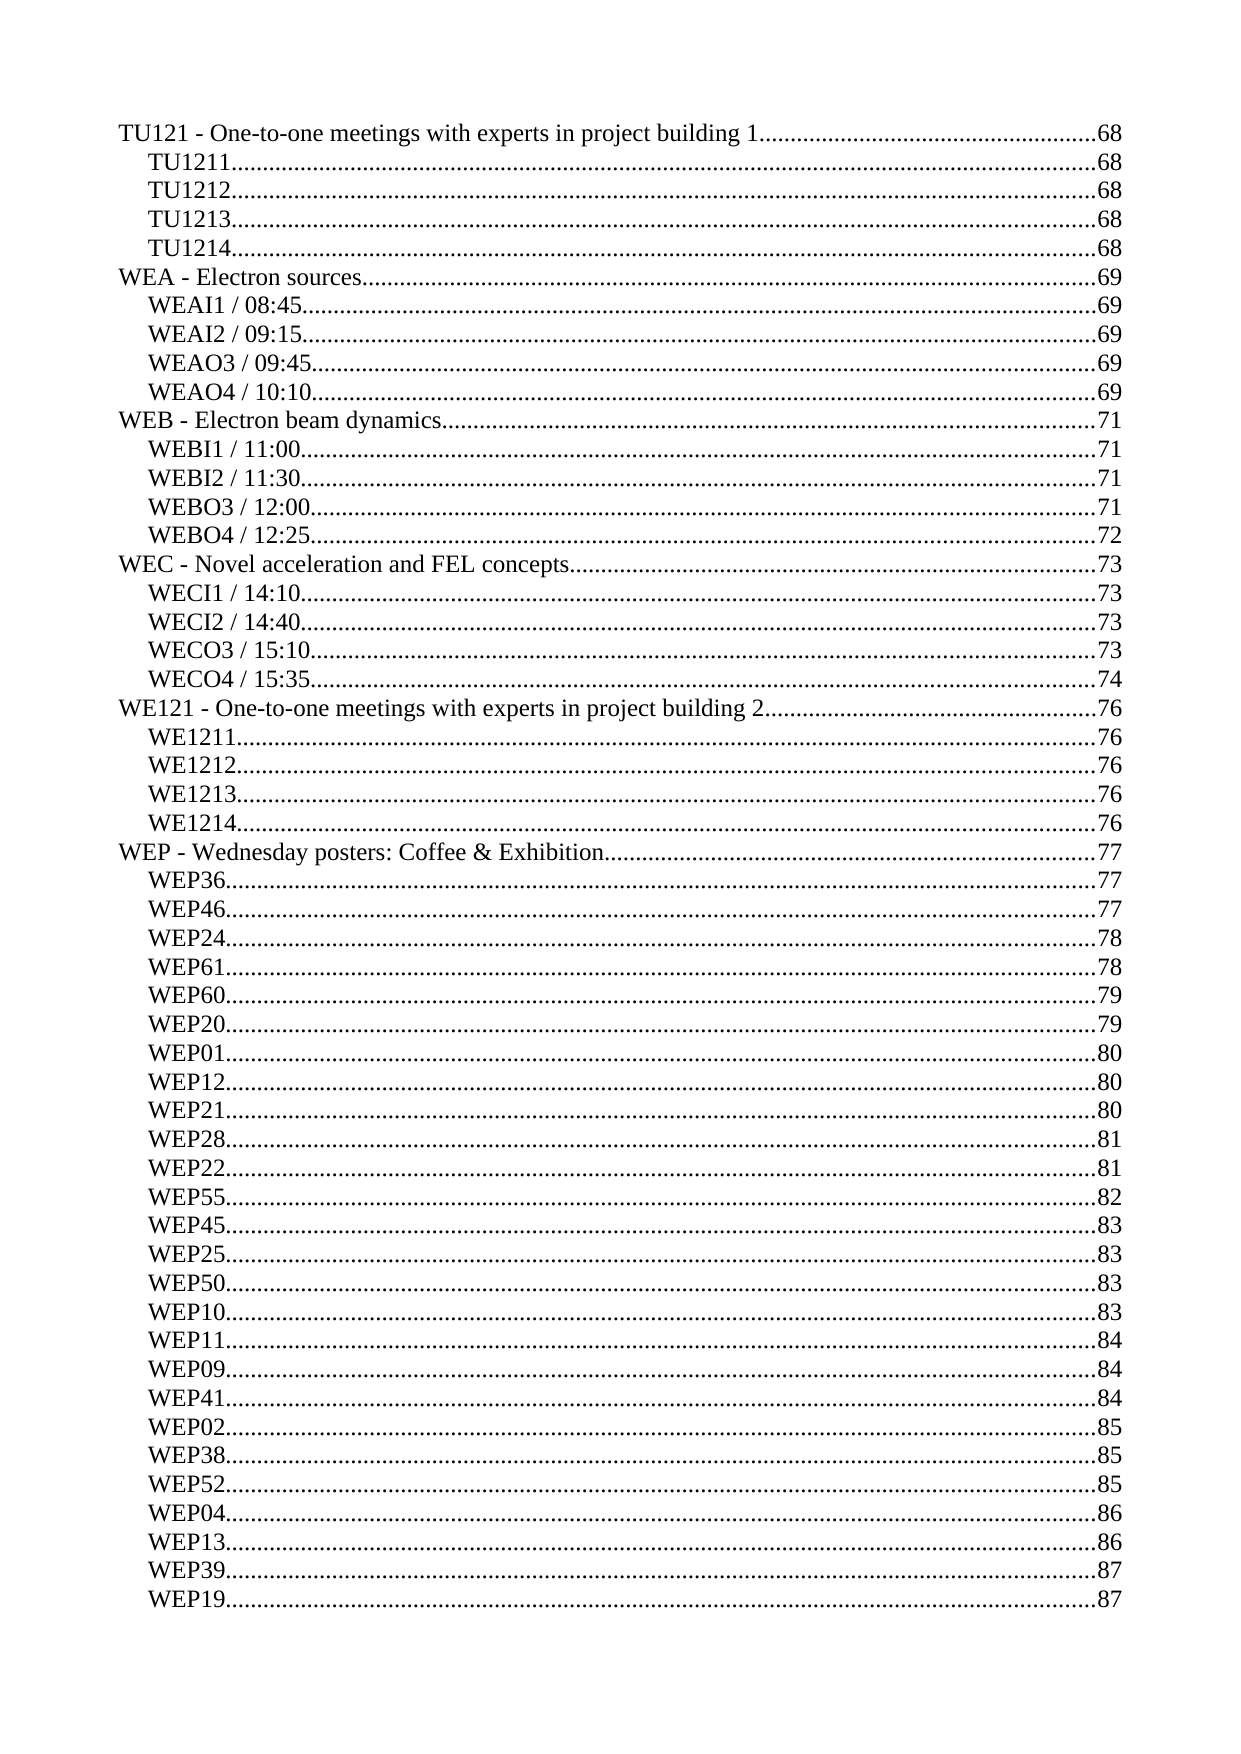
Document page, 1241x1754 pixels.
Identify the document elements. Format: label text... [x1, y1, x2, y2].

text WEP36 77 [148, 866, 1122, 894]
text WEP13 86 [148, 1527, 1122, 1556]
text WEAI1 / 08:45 69 [148, 291, 1122, 319]
text WECI1 / 14:10 73 [148, 578, 1122, 607]
text WEBI1 / 11:00 71 [148, 434, 1122, 463]
text TU1212 68 [148, 176, 1122, 204]
text WEB - Electron beam dynamics 71 [118, 406, 1122, 434]
text WEP38 85 [148, 1441, 1122, 1469]
text TU121 - One-to-one meetings with experts in project building 1 68 [118, 118, 1122, 147]
text WEBO3 / 12:00 71 [148, 492, 1122, 521]
text WECI2 / 14:40 73 [148, 607, 1122, 636]
text TU1211 68 [148, 147, 1122, 176]
text WEP10 83 [148, 1297, 1122, 1326]
text WE121 - One-to-one meetings with experts in project building 2 76 [118, 693, 1122, 722]
text WEP09 84 [148, 1354, 1122, 1383]
text WEP11 84 [148, 1326, 1122, 1354]
text WEC - Novel acceleration and FEL concepts 73 [118, 549, 1122, 578]
text WEP41 84 [148, 1383, 1122, 1412]
text WEP39 87 [148, 1556, 1122, 1584]
text WEP25 83 [148, 1239, 1122, 1268]
text WEP02 85 [148, 1412, 1122, 1441]
text WEP46 77 [148, 894, 1122, 923]
text WEP60 79 [148, 981, 1122, 1009]
text WECO3 / 15:10 73 [148, 636, 1122, 664]
text WEP19 87 [148, 1584, 1122, 1613]
text WEP01 80 [148, 1038, 1122, 1067]
text WEP04 86 [148, 1498, 1122, 1527]
text WEP21 80 [148, 1096, 1122, 1124]
text WE1213 76 [148, 779, 1122, 808]
text WEP - Wednesday posters: Coffee & Exhibition 77 [118, 837, 1122, 866]
text WEP52 85 [148, 1469, 1122, 1498]
text WEP55 82 [148, 1182, 1122, 1211]
text TU1214 68 [148, 233, 1122, 262]
text WEAO4 / 10:10 69 [148, 377, 1122, 406]
text WEP45 83 [148, 1211, 1122, 1239]
text WEP12 80 [148, 1067, 1122, 1096]
text WEBI2 / 11:30 71 [148, 463, 1122, 492]
text WEA - Electron sources 69 [118, 262, 1122, 291]
text WE1214 76 [148, 808, 1122, 837]
text WEP61 78 [148, 952, 1122, 981]
text WEAO3 / 09:45 69 [148, 348, 1122, 377]
text WEP20 79 [148, 1009, 1122, 1038]
text WEP28 81 [148, 1124, 1122, 1153]
text WEP22 81 [148, 1153, 1122, 1182]
text TU1213 68 [148, 204, 1122, 233]
text WEP24 78 [148, 923, 1122, 952]
text WECO4 / 15:35 74 [148, 664, 1122, 693]
text WE1211 76 [148, 722, 1122, 751]
text WEP50 83 [148, 1268, 1122, 1297]
text WE1212 76 [148, 751, 1122, 779]
text WEAI2 / 09:15 69 [148, 319, 1122, 348]
text WEBO4 / 12:25 72 [148, 521, 1122, 549]
